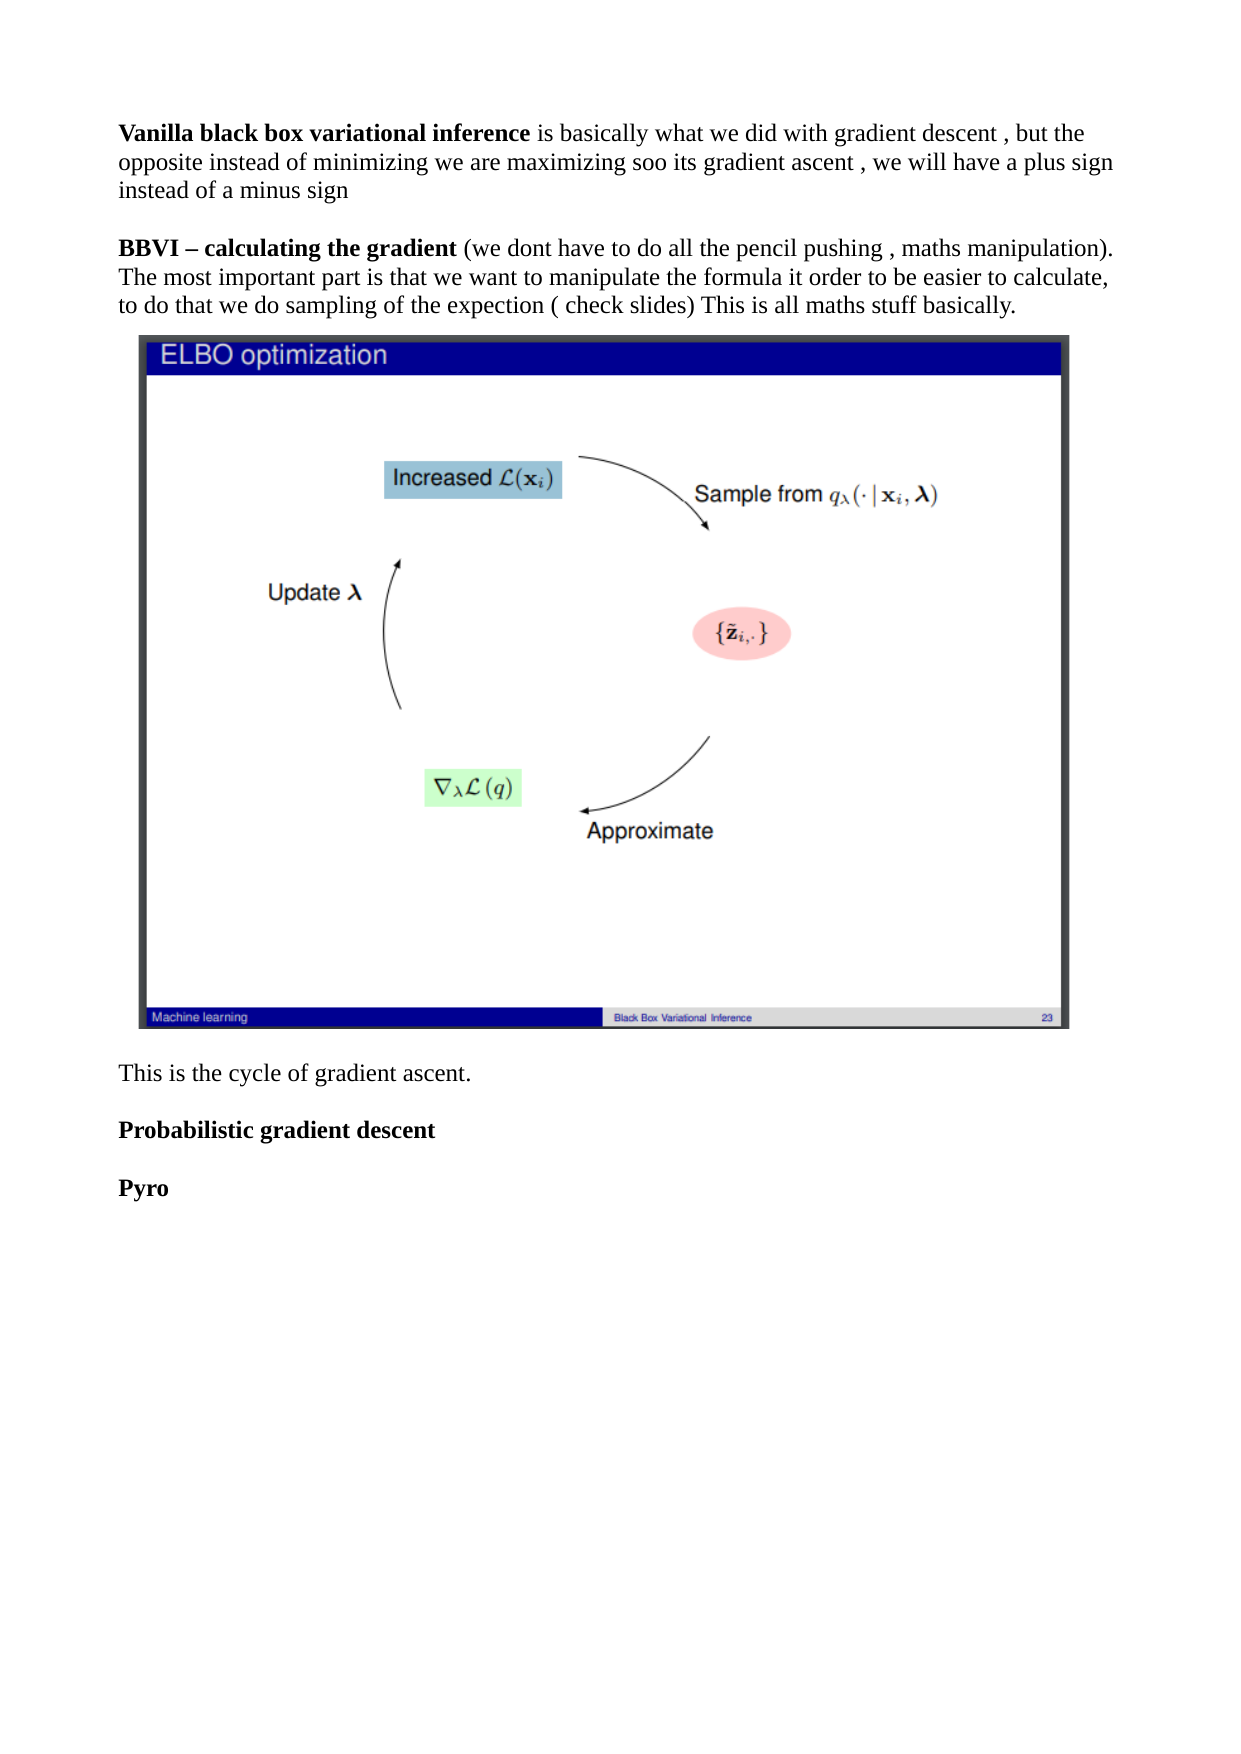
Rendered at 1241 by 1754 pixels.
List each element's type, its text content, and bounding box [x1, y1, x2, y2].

text This is the cycle of gradient ascent. [118, 1058, 1122, 1087]
text BBVI – calculating the gradient (we dont have to do all the pencil pushing , maths manipulation). [118, 233, 1122, 262]
text Pyro [118, 1173, 1122, 1202]
text The most important part is that we want to manipulate the formula it order to be easier to calculate, to do that we do sampling of the expection ( check slides) This is all maths stuff basically. [118, 262, 1122, 319]
text Vanilla black box variational inference is basically what we did with gradient descent , but the opposite instead of minimizing we are maximizing soo its gradient ascent , we will have a plus sign instead of a minus sign [118, 118, 1122, 204]
text Probabilistic gradient descent [118, 1115, 1122, 1144]
picture [138, 335, 1070, 1029]
